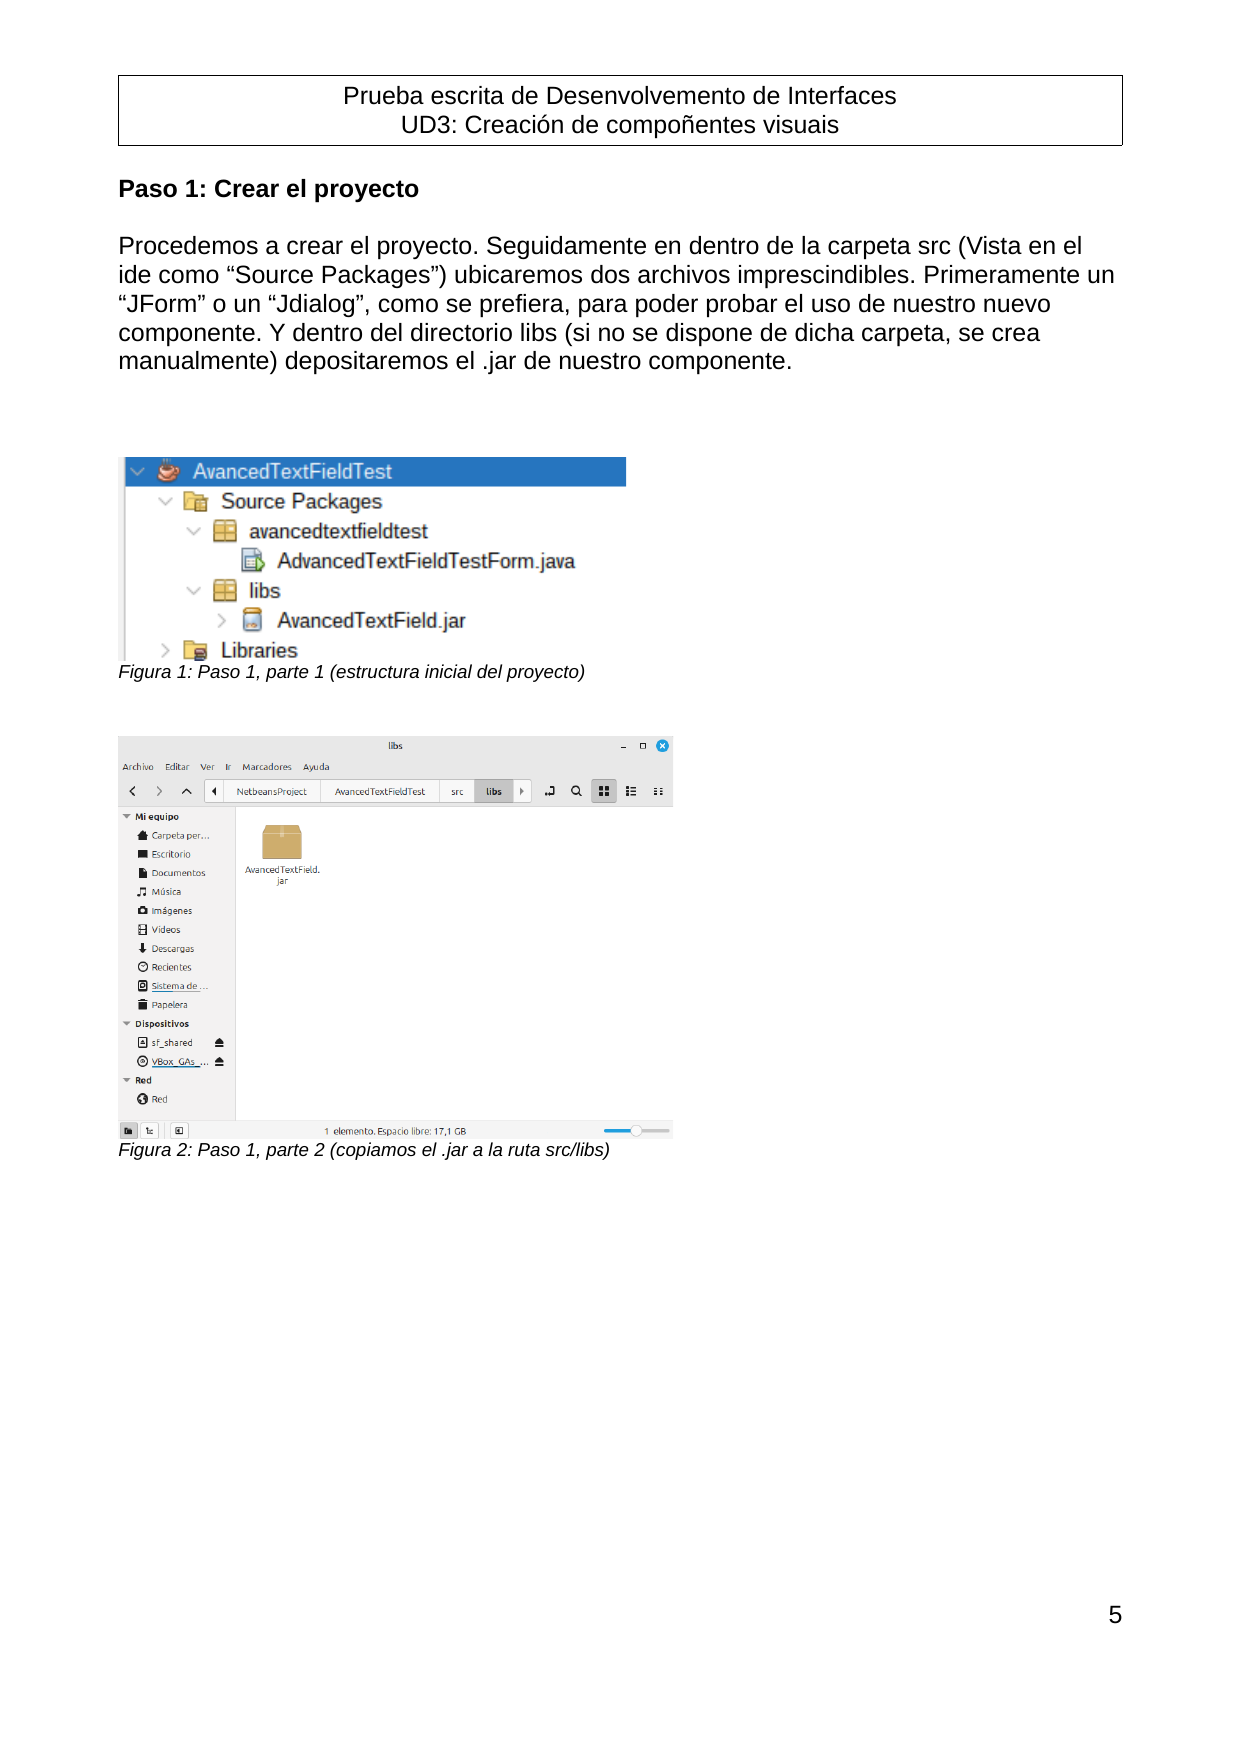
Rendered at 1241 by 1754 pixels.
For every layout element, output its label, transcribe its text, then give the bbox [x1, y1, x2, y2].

text Procedemos a crear el proyecto. Seguidamente en dentro de la carpeta src (Vista en el ide como “Source Packages”) ubicaremos dos archivos imprescindibles. Primeramente un “JForm” o un “Jdialog”, como se prefiera, para poder probar el uso de nuestro nuevo componente. Y dentro del directorio libs (si no se dispone de dicha carpeta, se crea manualmente) depositaremos el .jar de nuestro componente. [118, 231, 1122, 375]
picture [118, 736, 674, 1139]
subtitle Paso 1: Crear el proyecto [118, 174, 1122, 202]
picture [118, 457, 627, 661]
text Figura 2: Paso 1, parte 2 (copiamos el .jar a la ruta src/libs) [118, 1139, 673, 1160]
text Figura 1: Paso 1, parte 1 (estructura inicial del proyecto) [118, 661, 626, 682]
